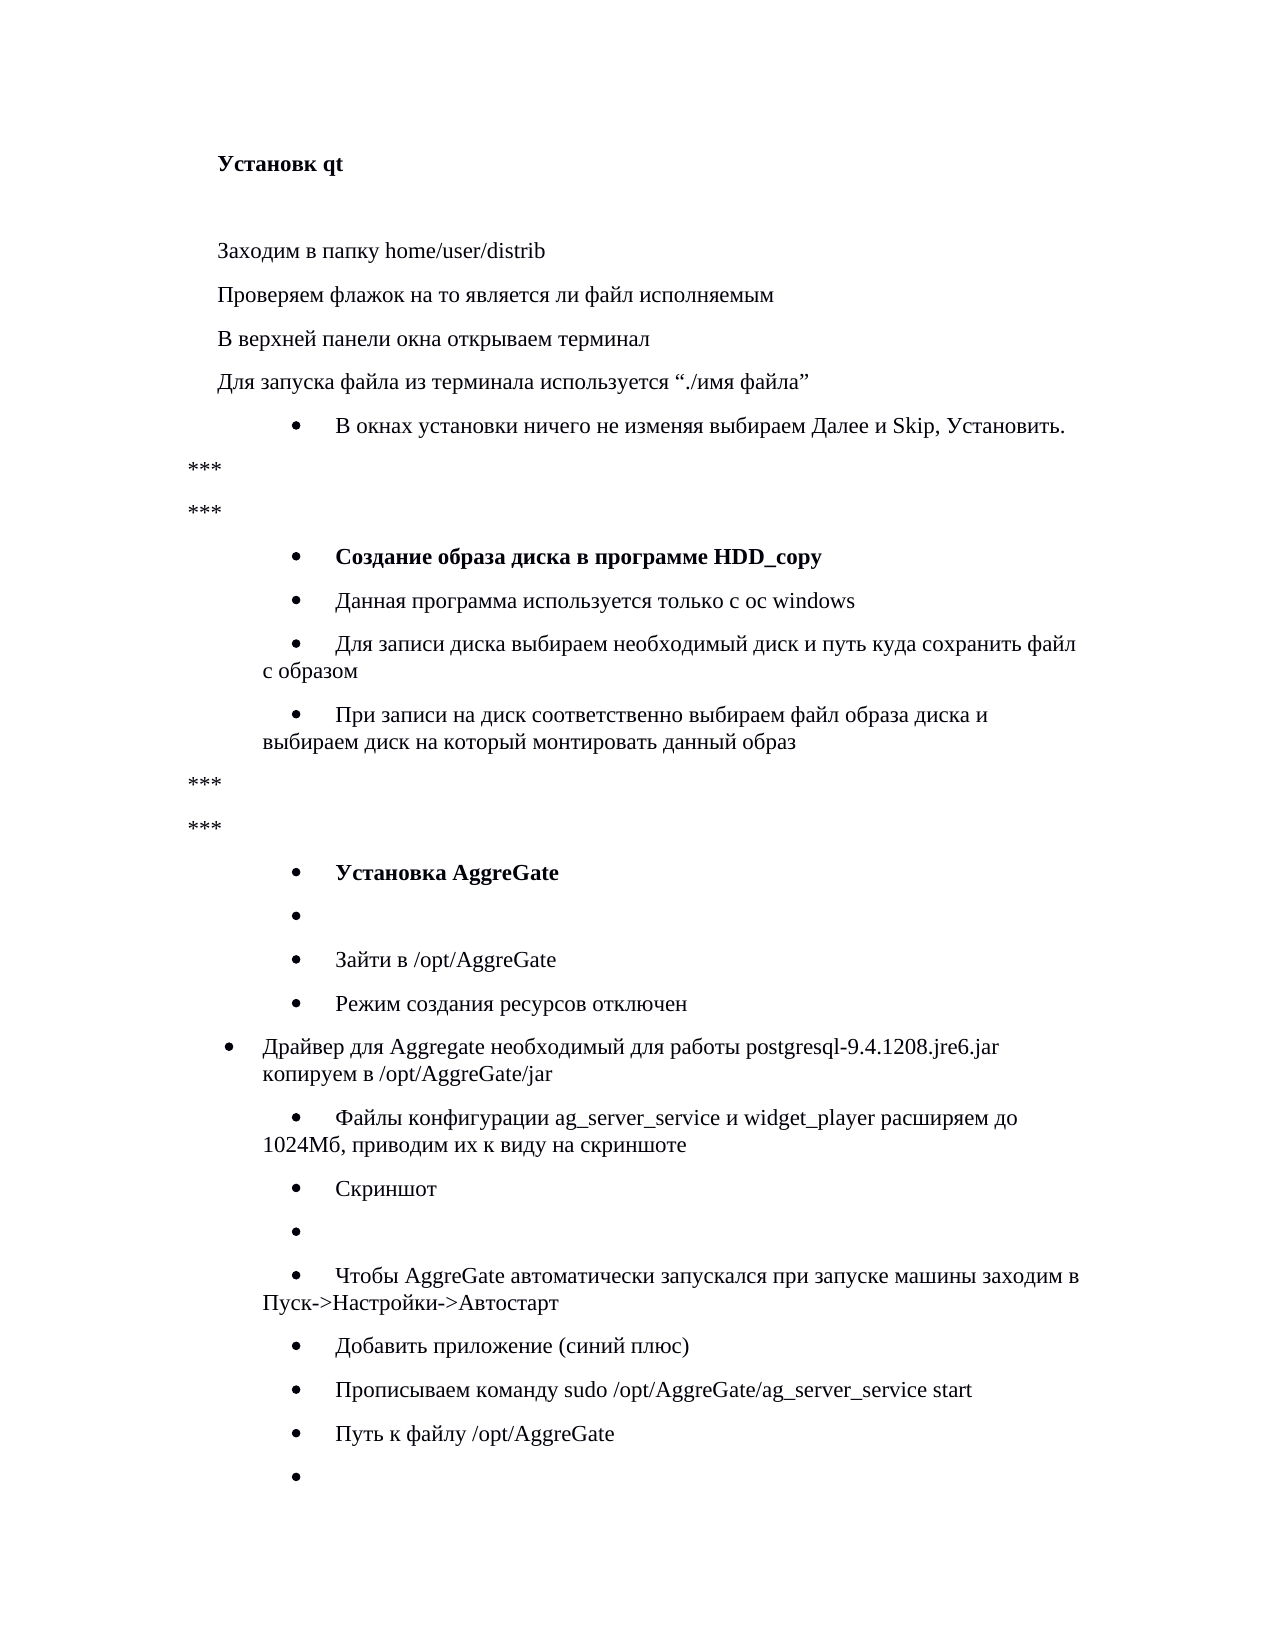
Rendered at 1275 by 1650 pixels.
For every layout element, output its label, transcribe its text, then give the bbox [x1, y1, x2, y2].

list Добавить приложение (синий плюс) [262, 1332, 1087, 1359]
list Зайти в /opt/AggreGate [262, 946, 1087, 973]
list Данная программа используется только с ос windows [262, 586, 1087, 613]
list Установка AggreGate [262, 859, 1087, 886]
text В верхней панели окна открываем терминал [187, 324, 1087, 352]
text Установк qt [187, 150, 1087, 177]
text *** [187, 815, 1087, 842]
text Для запуска файла из терминала используется “./имя файла” [187, 368, 1087, 395]
list Создание образа диска в программе HDD_copy [262, 543, 1087, 570]
list Скриншот [262, 1174, 1087, 1201]
list Режим создания ресурсов отключен [262, 989, 1087, 1017]
list Путь к файлу /opt/AggreGate [262, 1420, 1087, 1447]
list При записи на диск соответственно выбираем файл образа диска и выбираем диск на который монтировать данный образ [262, 701, 1087, 755]
text *** [187, 499, 1087, 526]
text *** [187, 456, 1087, 482]
text Проверяем флажок на то является ли файл исполняемым [187, 281, 1087, 308]
text *** [187, 771, 1087, 798]
list Драйвер для Aggregate необходимый для работы postgresql-9.4.1208.jre6.jar копируем в /opt/AggreGate/jar [225, 1033, 1087, 1087]
list Для записи диска выбираем необходимый диск и путь куда сохранить файл с образом [262, 630, 1087, 684]
list Файлы конфигурации ag_server_service и widget_player расширяем до 1024Мб, приводим их к виду на скриншоте [262, 1104, 1087, 1158]
text Заходим в папку home/user/distrib [187, 237, 1087, 264]
list В окнах установки ничего не изменяя выбираем Далее и Skip, Установить. [262, 412, 1087, 439]
list Чтобы AggreGate автоматически запускался при запуске машины заходим в Пуск->Настройки->Автостарт [262, 1262, 1087, 1316]
list Прописываем команду sudo /opt/AggreGate/ag_server_service start [262, 1376, 1087, 1403]
